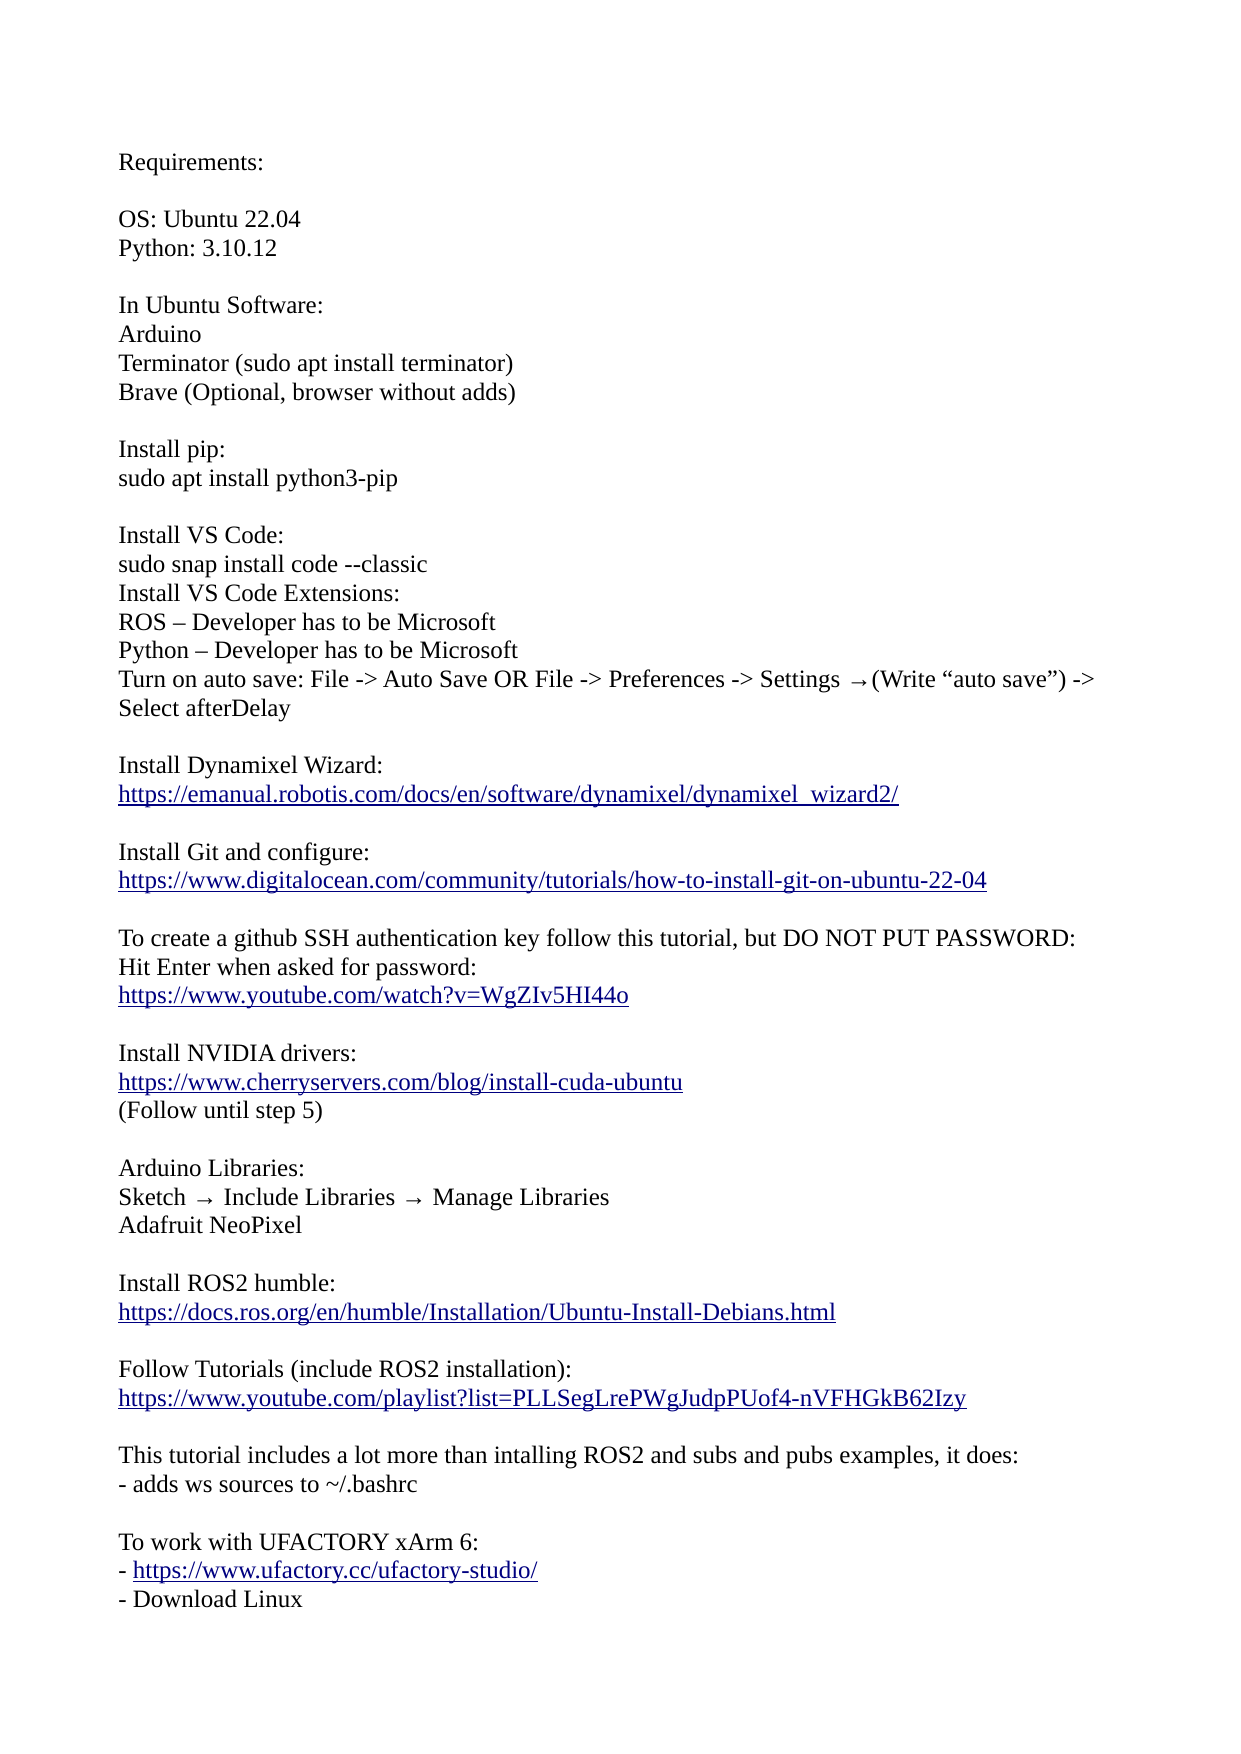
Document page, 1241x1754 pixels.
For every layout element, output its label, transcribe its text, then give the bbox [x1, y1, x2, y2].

text Install VS Code: sudo snap install code --classic [118, 521, 1122, 578]
text Install ROS2 humble: [118, 1268, 1122, 1297]
text https://www.youtube.com/watch?v=WgZIv5HI44o [118, 981, 1122, 1009]
text https://www.cherryservers.com/blog/install-cuda-ubuntu [118, 1067, 1122, 1096]
text In Ubuntu Software: [118, 291, 1122, 319]
text Follow Tutorials (include ROS2 installation): [118, 1354, 1122, 1383]
text To create a github SSH authentication key follow this tutorial, but DO NOT PUT PASSWORD: [118, 923, 1122, 952]
text - https://www.ufactory.cc/ufactory-studio/ [118, 1556, 1122, 1584]
text Arduino Libraries: [118, 1153, 1122, 1182]
text https://emanual.robotis.com/docs/en/software/dynamixel/dynamixel_wizard2/ [118, 779, 1122, 808]
text Install Git and configure: [118, 837, 1122, 866]
text Install pip: [118, 434, 1122, 463]
text - Download Linux [118, 1584, 1122, 1613]
text To work with UFACTORY xArm 6: [118, 1527, 1122, 1556]
text Hit Enter when asked for password: [118, 952, 1122, 981]
text - adds ws sources to ~/.bashrc [118, 1469, 1122, 1498]
text Install VS Code Extensions: [118, 578, 1122, 607]
text Install Dynamixel Wizard: [118, 751, 1122, 779]
text This tutorial includes a lot more than intalling ROS2 and subs and pubs examples, it does: [118, 1441, 1122, 1469]
text Adafruit NeoPixel [118, 1211, 1122, 1239]
text https://www.digitalocean.com/community/tutorials/how-to-install-git-on-ubuntu-22-04 [118, 866, 1122, 894]
text Arduino [118, 319, 1122, 348]
text https://docs.ros.org/en/humble/Installation/Ubuntu-Install-Debians.html [118, 1297, 1122, 1326]
text Sketch → Include Libraries → Manage Libraries [118, 1182, 1122, 1211]
text ROS – Developer has to be Microsoft [118, 607, 1122, 636]
text https://www.youtube.com/playlist?list=PLLSegLrePWgJudpPUof4-nVFHGkB62Izy [118, 1383, 1122, 1412]
text Turn on auto save: File -> Auto Save OR File -> Preferences -> Settings →(Write “auto save”) -> Select afterDelay [118, 664, 1122, 722]
text Install NVIDIA drivers: [118, 1038, 1122, 1067]
text Python: 3.10.12 [118, 233, 1122, 262]
text Requirements: [118, 147, 1122, 176]
text Python – Developer has to be Microsoft [118, 636, 1122, 664]
text OS: Ubuntu 22.04 [118, 204, 1122, 233]
text Terminator (sudo apt install terminator) [118, 348, 1122, 377]
text sudo apt install python3-pip [118, 463, 1122, 492]
text (Follow until step 5) [118, 1096, 1122, 1124]
text Brave (Optional, browser without adds) [118, 377, 1122, 406]
